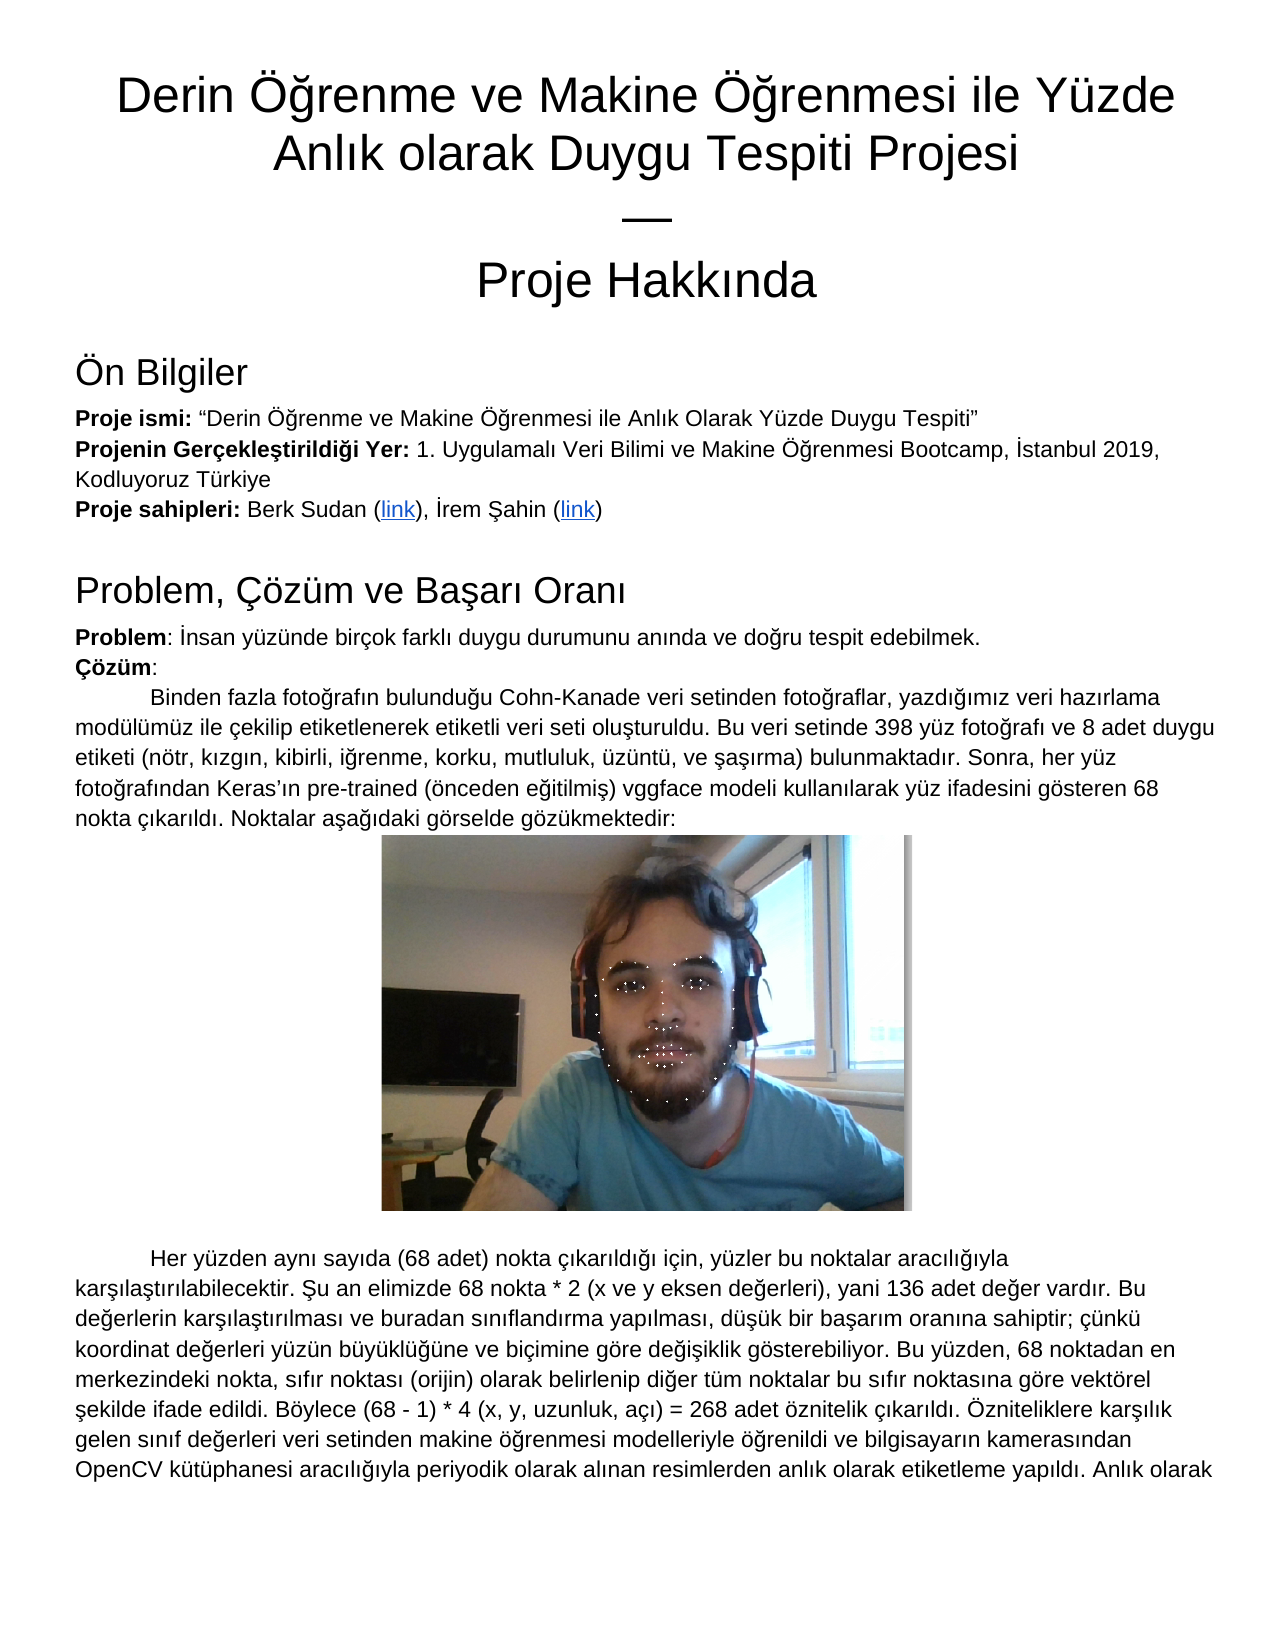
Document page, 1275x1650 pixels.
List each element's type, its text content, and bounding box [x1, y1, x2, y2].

text Projenin Gerçekleştirildiği Yer: 1. Uygulamalı Veri Bilimi ve Makine Öğrenmesi Bootcamp, İstanbul 2019, Kodluyoruz Türkiye [75, 436, 1219, 492]
text Problem: İnsan yüzünde birçok farklı duygu durumunu anında ve doğru tespit edebilmek. [75, 623, 1219, 650]
title — [75, 187, 1219, 244]
picture [381, 835, 913, 1211]
text Her yüzden aynı sayıda (68 adet) nokta çıkarıldığı için, yüzler bu noktalar aracılığıyla karşılaştırılabilecektir. Şu an elimizde 68 nokta * 2 (x ve y eksen değerleri), yani 136 adet değer vardır. Bu değerlerin karşılaştırılması ve buradan sınıflandırma yapılması, düşük bir başarım oranına sahiptir; çünkü koordinat değerleri yüzün büyüklüğüne ve biçimine göre değişiklik gösterebiliyor. Bu yüzden, 68 noktadan en merkezindeki nokta, sıfır noktası (orijin) olarak belirlenip diğer tüm noktalar bu sıfır noktasına göre vektörel şekilde ifade edildi. Böylece (68 - 1) * 4 (x, y, uzunluk, açı) = 268 adet öznitelik çıkarıldı. Özniteliklere karşılık gelen sınıf değerleri veri setinden makine öğrenmesi modelleriyle öğrenildi ve bilgisayarın kamerasından OpenCV kütüphanesi aracılığıyla periyodik olarak alınan resimlerden anlık olarak etiketleme yapıldı. Anlık olarak [75, 1245, 1219, 1483]
text Binden fazla fotoğrafın bulunduğu Cohn-Kanade veri setinden fotoğraflar, yazdığımız veri hazırlama modülümüz ile çekilip etiketlenerek etiketli veri seti oluşturuldu. Bu veri setinde 398 yüz fotoğrafı ve 8 adet duygu etiketi (nötr, kızgın, kibirli, iğrenme, korku, mutluluk, üzüntü, ve şaşırma) bulunmaktadır. Sonra, her yüz fotoğrafından Keras’ın pre-trained (önceden eğitilmiş) vggface modeli kullanılarak yüz ifadesini gösteren 68 nokta çıkarıldı. Noktalar aşağıdaki görselde gözükmektedir: [75, 684, 1219, 831]
text Proje sahipleri: Berk Sudan (link), İrem Şahin (link) [75, 496, 1219, 522]
subtitle Problem, Çözüm ve Başarı Oranı [75, 568, 1219, 611]
text Proje ismi: “Derin Öğrenme ve Makine Öğrenmesi ile Anlık Olarak Yüzde Duygu Tespiti” [75, 405, 1219, 432]
subtitle Ön Bilgiler [75, 350, 1219, 393]
text Çözüm: [75, 654, 1219, 680]
title Proje Hakkında [75, 251, 1219, 308]
title Derin Öğrenme ve Makine Öğrenmesi ile Yüzde Anlık olarak Duygu Tespiti Projesi [75, 66, 1219, 181]
